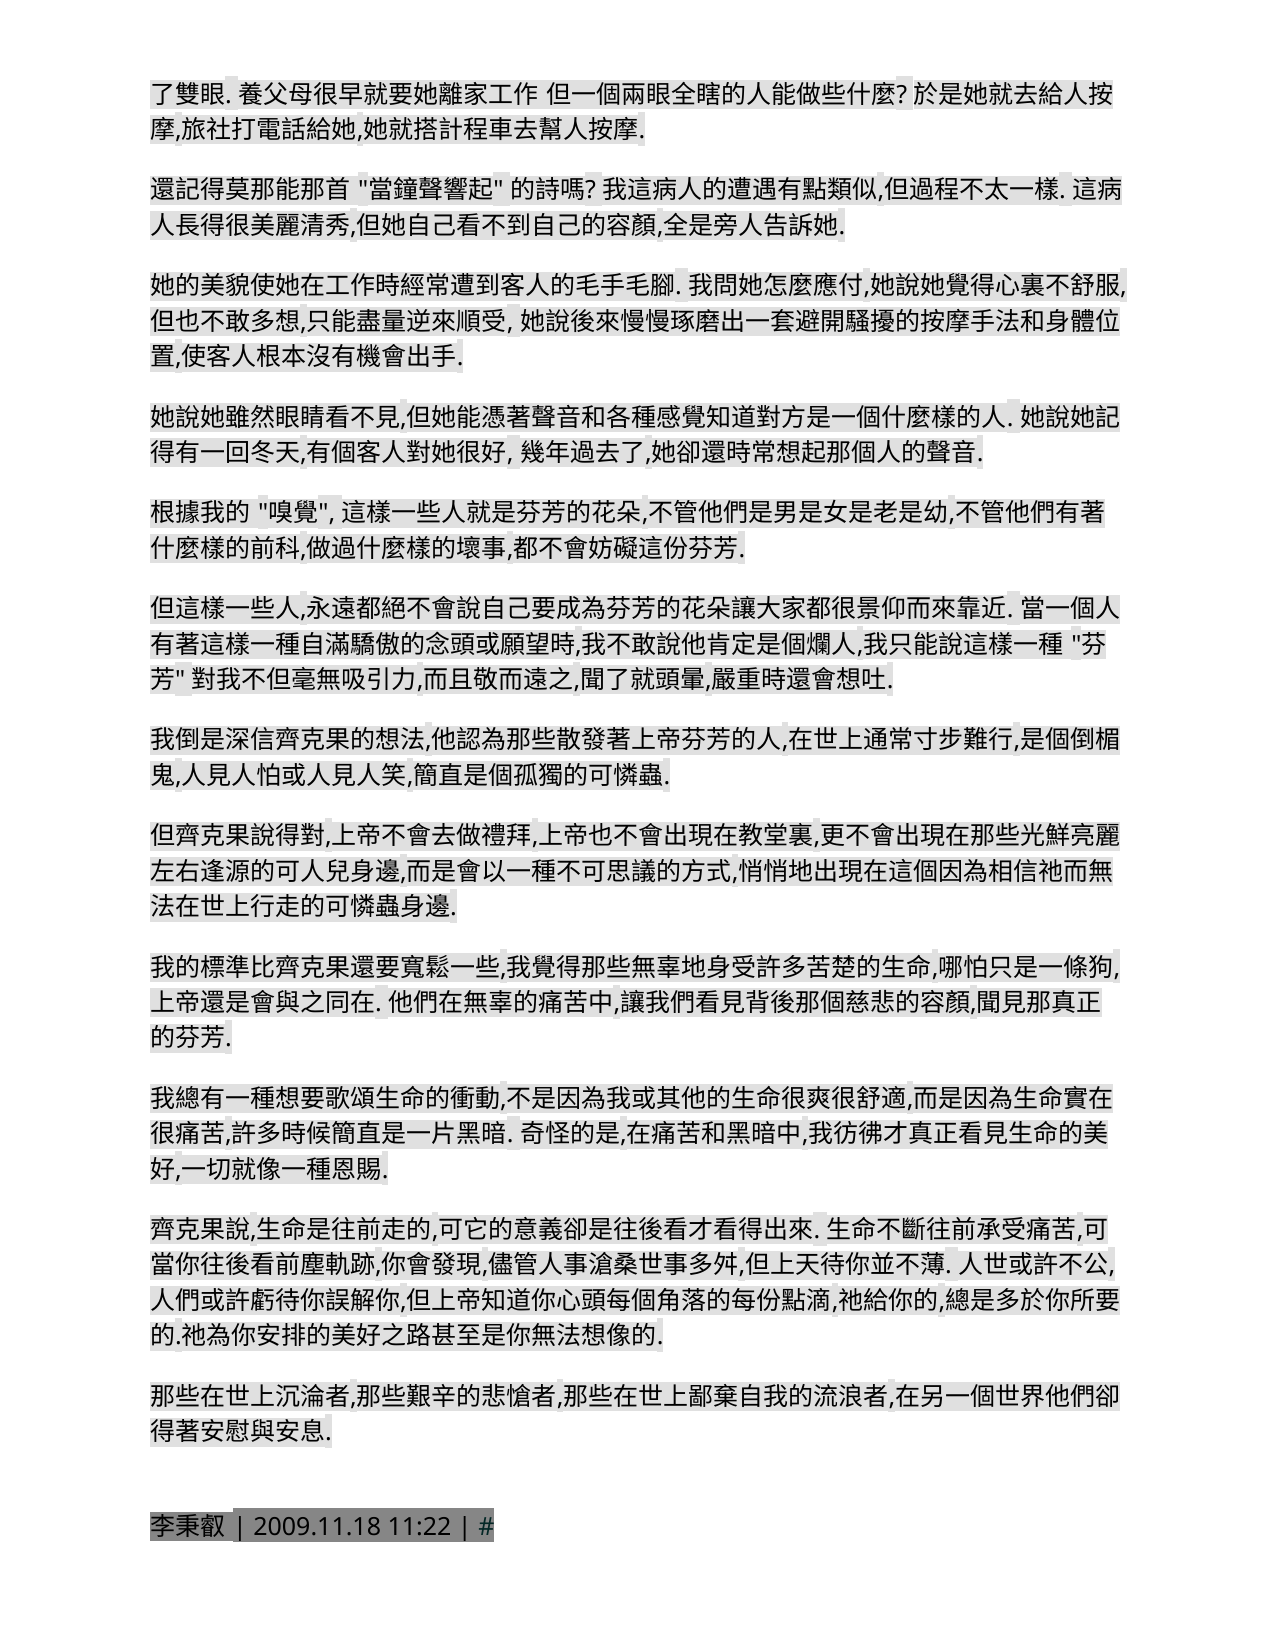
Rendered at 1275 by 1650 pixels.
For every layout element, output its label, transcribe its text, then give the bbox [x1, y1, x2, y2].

text 那些在世上沉淪者,那些艱辛的悲愴者,那些在世上鄙棄自我的流浪者,在另一個世界他們卻得著安慰與安息. [150, 1377, 1125, 1448]
text 我的標準比齊克果還要寬鬆一些,我覺得那些無辜地身受許多苦楚的生命,哪怕只是一條狗,上帝還是會與之同在. 他們在無辜的痛苦中,讓我們看見背後那個慈悲的容顏,聞見那真正的芬芳. [150, 948, 1125, 1054]
text 我倒是深信齊克果的想法,他認為那些散發著上帝芬芳的人,在世上通常寸步難行,是個倒楣鬼,人見人怕或人見人笑,簡直是個孤獨的可憐蟲. [150, 721, 1125, 792]
text 但這樣一些人,永遠都絕不會說自己要成為芬芳的花朵讓大家都很景仰而來靠近. 當一個人有著這樣一種自滿驕傲的念頭或願望時,我不敢說他肯定是個爛人,我只能說這樣一種 "芬芳" 對我不但毫無吸引力,而且敬而遠之,聞了就頭暈,嚴重時還會想吐. [150, 589, 1125, 696]
text 根據我的 "嗅覺", 這樣一些人就是芬芳的花朵,不管他們是男是女是老是幼,不管他們有著什麼樣的前科,做過什麼樣的壞事,都不會妨礙這份芬芳. [150, 494, 1125, 564]
text 她說她雖然眼睛看不見,但她能憑著聲音和各種感覺知道對方是一個什麼樣的人. 她說她記得有一回冬天,有個客人對她很好, 幾年過去了,她卻還時常想起那個人的聲音. [150, 398, 1125, 469]
text 但齊克果說得對,上帝不會去做禮拜,上帝也不會出現在教堂裏,更不會出現在那些光鮮亮麗左右逢源的可人兒身邊,而是會以一種不可思議的方式,悄悄地出現在這個因為相信祂而無法在世上行走的可憐蟲身邊. [150, 817, 1125, 923]
text 她的美貌使她在工作時經常遭到客人的毛手毛腳. 我問她怎麼應付,她說她覺得心裏不舒服,但也不敢多想,只能盡量逆來順受, 她說後來慢慢琢磨出一套避開騷擾的按摩手法和身體位置,使客人根本沒有機會出手. [150, 267, 1125, 373]
text 齊克果說,生命是往前走的,可它的意義卻是往後看才看得出來. 生命不斷往前承受痛苦,可當你往後看前塵軌跡,你會發現,儘管人事滄桑世事多舛,但上天待你並不薄. 人世或許不公,人們或許虧待你誤解你,但上帝知道你心頭每個角落的每份點滴,祂給你的,總是多於你所要的.祂為你安排的美好之路甚至是你無法想像的. [150, 1210, 1125, 1352]
text 還記得莫那能那首 "當鐘聲響起" 的詩嗎? 我這病人的遭遇有點類似,但過程不太一樣. 這病人長得很美麗清秀,但她自己看不到自己的容顏,全是旁人告訴她. [150, 171, 1125, 242]
text 我總有一種想要歌頌生命的衝動,不是因為我或其他的生命很爽很舒適,而是因為生命實在很痛苦,許多時候簡直是一片黑暗. 奇怪的是,在痛苦和黑暗中,我彷彿才真正看見生命的美好,一切就像一種恩賜. [150, 1079, 1125, 1185]
text 李秉叡 | 2009.11.18 11:22 | # [150, 1507, 1125, 1542]
text 了雙眼. 養父母很早就要她離家工作 但一個兩眼全瞎的人能做些什麼? 於是她就去給人按摩,旅社打電話給她,她就搭計程車去幫人按摩. [150, 75, 1125, 146]
